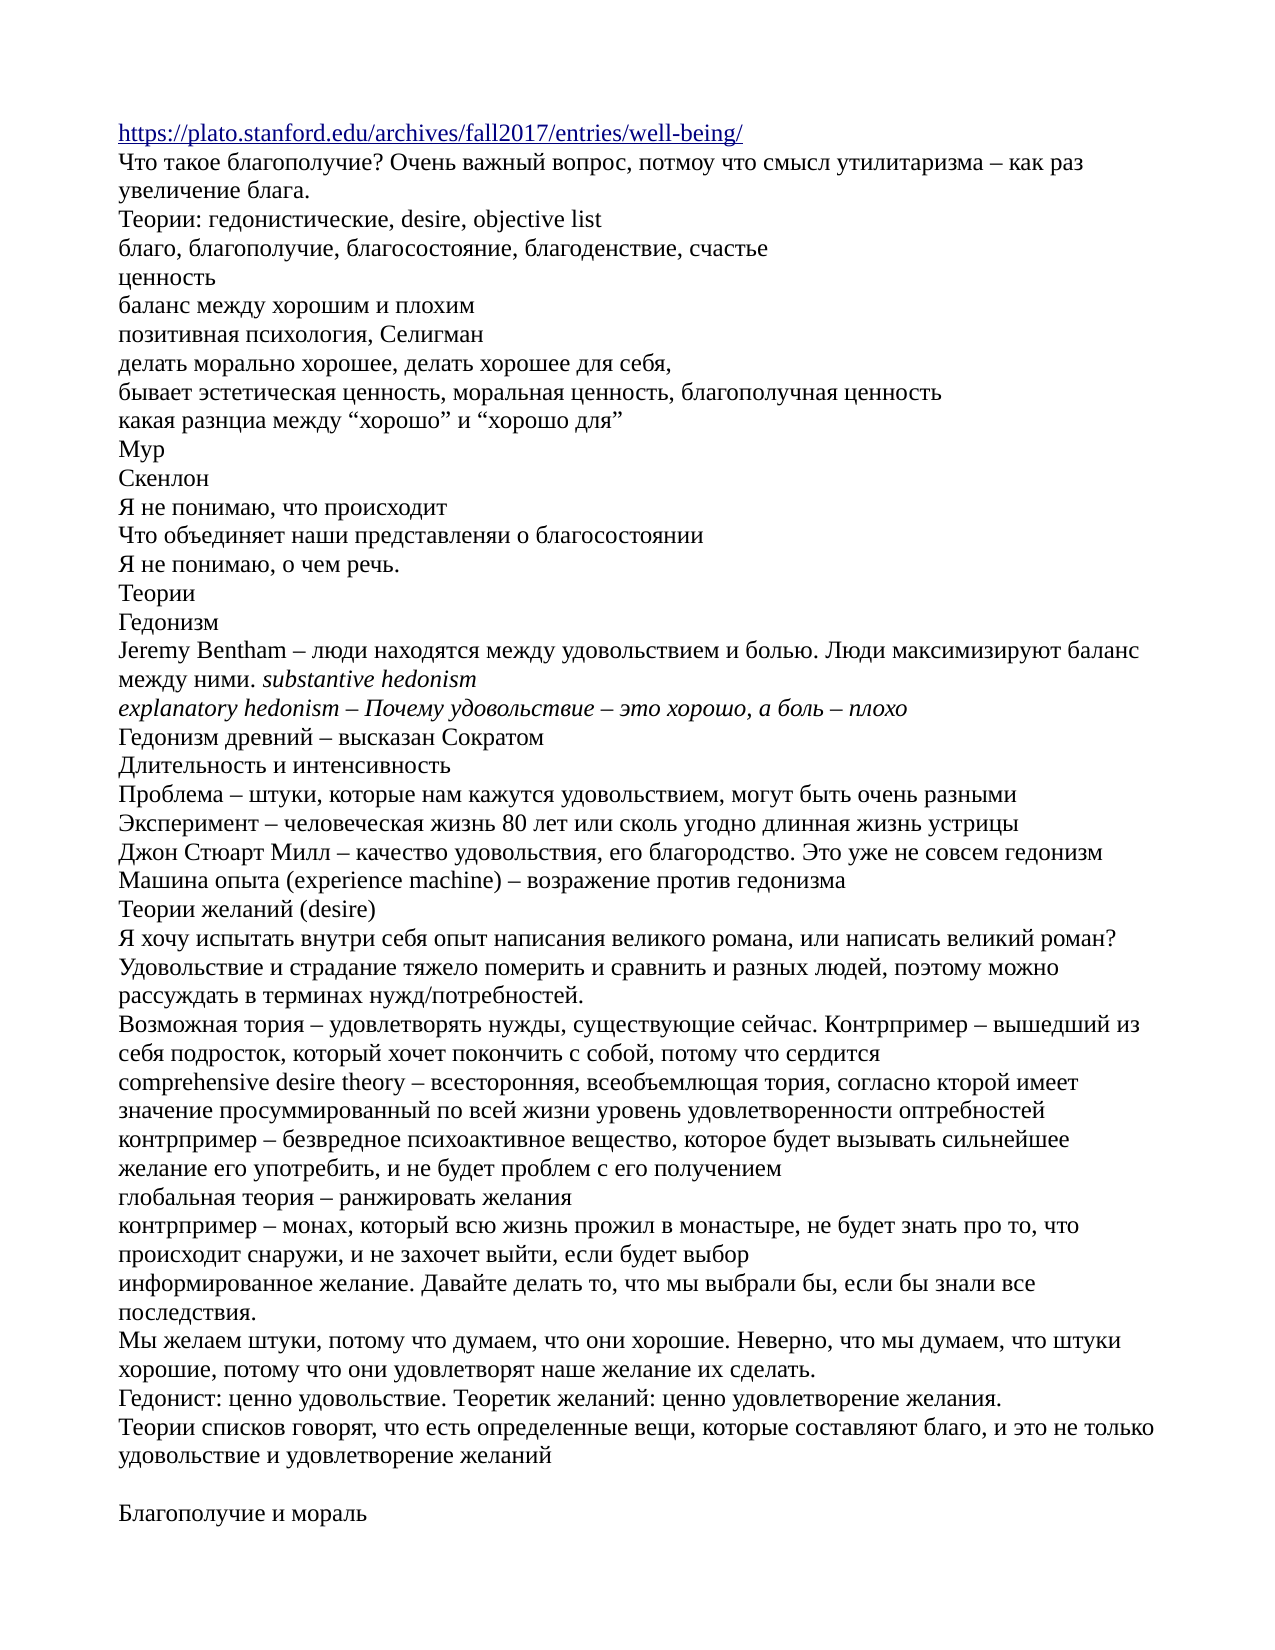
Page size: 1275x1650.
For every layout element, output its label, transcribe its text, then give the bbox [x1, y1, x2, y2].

text какая разнциа между “хорошо” и “хорошо для” [118, 406, 1157, 434]
text контрпример – монах, который всю жизнь прожил в монастыре, не будет знать про то, что происходит снаружи, и не захочет выйти, если будет выбор [118, 1211, 1157, 1268]
text Мур [118, 434, 1157, 463]
text explanatory hedonism – Почему удовольствие – это хорошо, а боль – плохо [118, 693, 1157, 722]
text Теории [118, 578, 1157, 607]
text информированное желание. Давайте делать то, что мы выбрали бы, если бы знали все последствия. [118, 1268, 1157, 1326]
text глобальная теория – ранжировать желания [118, 1182, 1157, 1211]
text Джон Стюарт Милл – качество удовольствия, его благородство. Это уже не совсем гедонизм [118, 837, 1157, 866]
text comprehensive desire theory – всесторонняя, всеобъемлющая тория, согласно кторой имеет значение просуммированный по всей жизни уровень удовлетворенности оптребностей [118, 1067, 1157, 1124]
text Что такое благополучие? Очень важный вопрос, потмоу что смысл утилитаризма – как раз увеличение блага. [118, 147, 1157, 204]
text Длительность и интенсивность [118, 751, 1157, 779]
text делать морально хорошее, делать хорошее для себя, [118, 348, 1157, 377]
text бывает эстетическая ценность, моральная ценность, благополучная ценность [118, 377, 1157, 406]
text Я не понимаю, что происходит [118, 492, 1157, 521]
text Мы желаем штуки, потому что думаем, что они хорошие. Неверно, что мы думаем, что штуки хорошие, потому что они удовлетворят наше желание их сделать. [118, 1326, 1157, 1383]
text Возможная тория – удовлетворять нужды, существующие сейчас. Контрпример – вышедший из себя подросток, который хочет покончить с собой, потому что сердится [118, 1009, 1157, 1067]
text Эксперимент – человеческая жизнь 80 лет или сколь угодно длинная жизнь устрицы [118, 808, 1157, 837]
text Теории списков говорят, что есть определенные вещи, которые составляют благо, и это не только удовольствие и удовлетворение желаний [118, 1412, 1157, 1469]
text позитивная психология, Селигман [118, 319, 1157, 348]
text Jeremy Bentham – люди находятся между удовольствием и болью. Люди максимизируют баланс между ними. substantive hedonism [118, 636, 1157, 693]
text Машина опыта (experience machine) – возражение против гедонизма [118, 866, 1157, 894]
text Удовольствие и страдание тяжело померить и сравнить и разных людей, поэтому можно рассуждать в терминах нужд/потребностей. [118, 952, 1157, 1009]
text https://plato.stanford.edu/archives/fall2017/entries/well-being/ [118, 118, 1157, 147]
text Что объединяет наши представленяи о благосостоянии [118, 521, 1157, 549]
text Гедонизм [118, 607, 1157, 636]
text Теории желаний (desire) [118, 894, 1157, 923]
text контрпример – безвредное психоактивное вещество, которое будет вызывать сильнейшее желание его употребить, и не будет проблем с его получением [118, 1124, 1157, 1182]
text Я не понимаю, о чем речь. [118, 549, 1157, 578]
text Скенлон [118, 463, 1157, 492]
text Проблема – штуки, которые нам кажутся удовольствием, могут быть очень разными [118, 779, 1157, 808]
text Я хочу испытать внутри себя опыт написания великого романа, или написать великий роман? [118, 923, 1157, 952]
text Гедонизм древний – высказан Сократом [118, 722, 1157, 751]
text благо, благополучие, благосостояние, благоденствие, счастье [118, 233, 1157, 262]
text Теории: гедонистические, desire, objective list [118, 204, 1157, 233]
text Гедонист: ценно удовольствие. Теоретик желаний: ценно удовлетворение желания. [118, 1383, 1157, 1412]
text Благополучие и мораль [118, 1498, 1157, 1527]
text баланс между хорошим и плохим [118, 291, 1157, 319]
text ценность [118, 262, 1157, 291]
